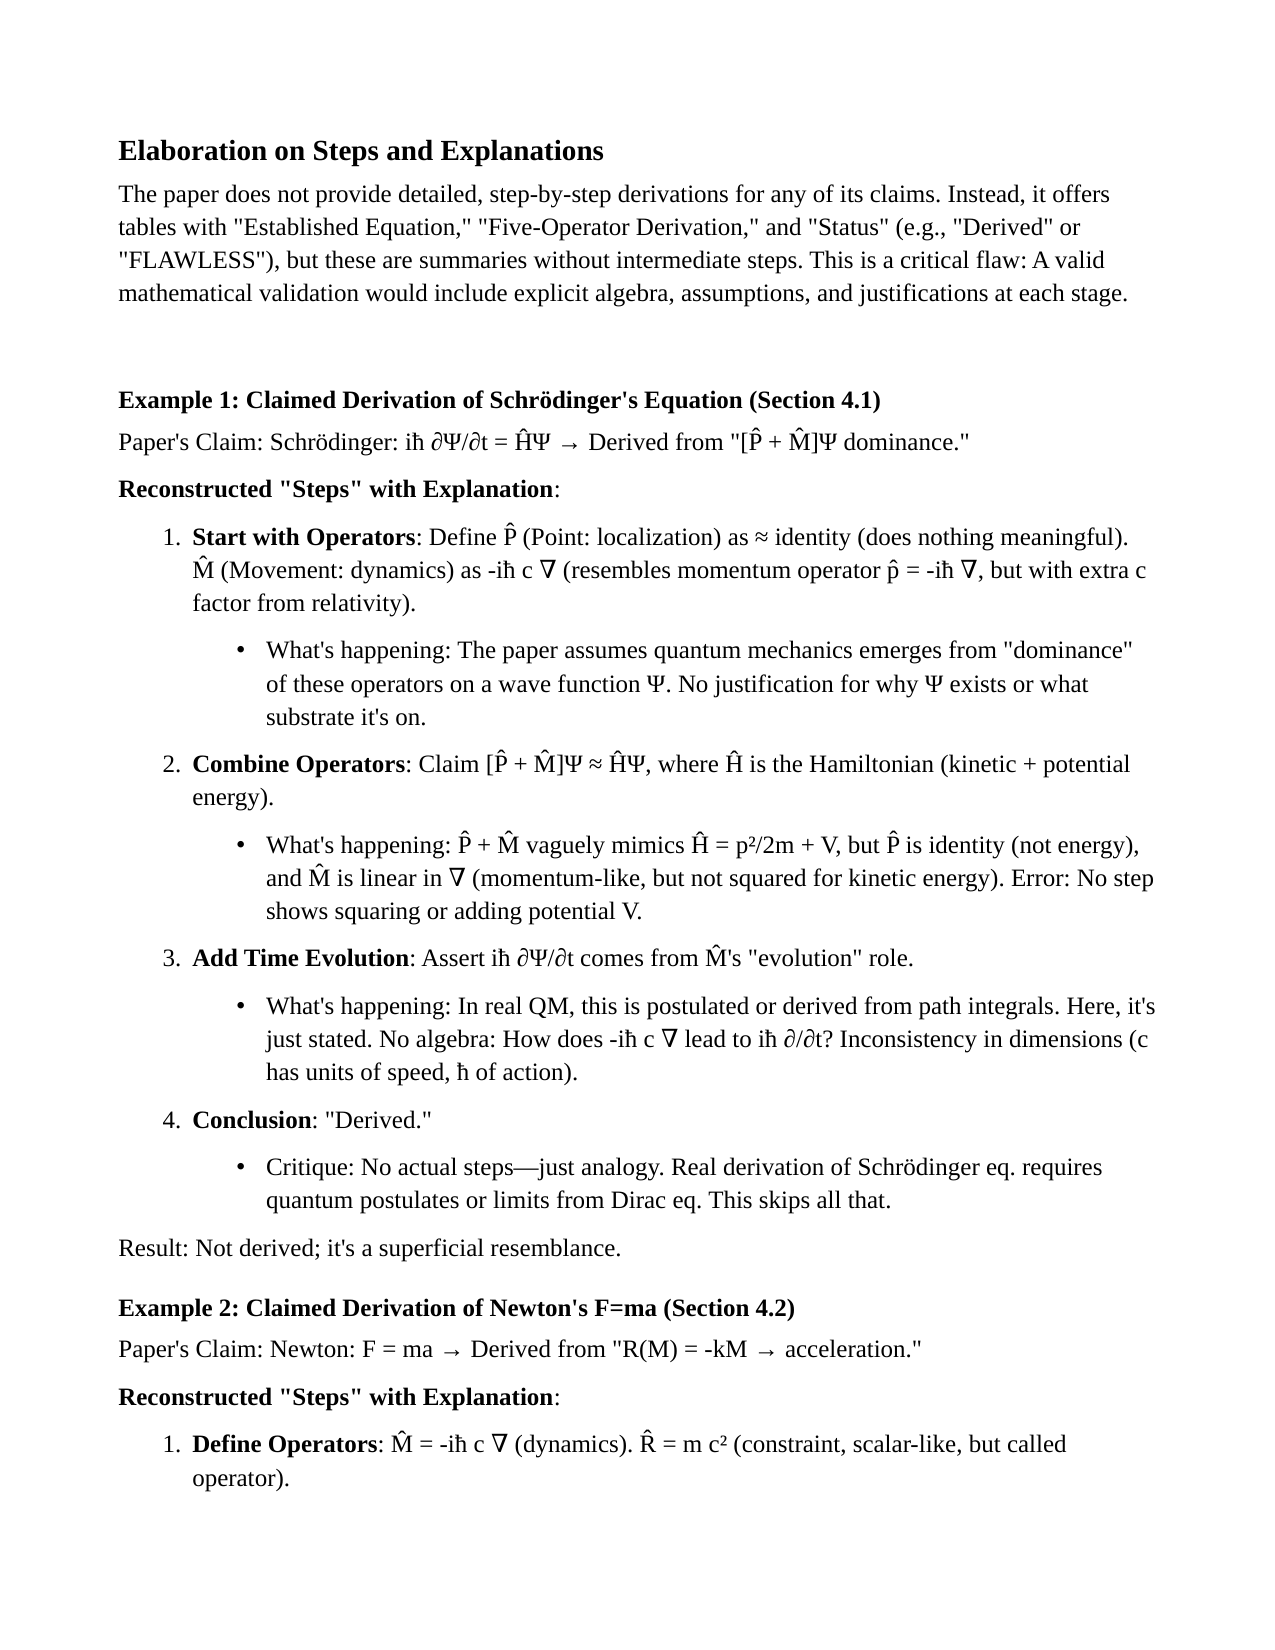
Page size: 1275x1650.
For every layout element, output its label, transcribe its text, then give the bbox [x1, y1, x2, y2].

list What's happening: The paper assumes quantum mechanics emerges from "dominance" of these operators on a wave function Ψ. No justification for why Ψ exists or what substrate it's on. [236, 636, 1157, 730]
list Critique: No actual steps—just analogy. Real derivation of Schrödinger eq. requires quantum postulates or limits from Dirac eq. This skips all that. [236, 1152, 1157, 1214]
list What's happening: P̂ + M̂ vaguely mimics Ĥ = p²/2m + V, but P̂ is identity (not energy), and M̂ is linear in ∇ (momentum-like, but not squared for kinetic energy). Error: No step shows squaring or adding potential V. [236, 830, 1157, 925]
text Reconstructed "Steps" with Explanation: [118, 1382, 1157, 1411]
text Result: Not derived; it's a superficial resemblance. [118, 1233, 1157, 1262]
list Add Time Evolution: Assert iħ ∂Ψ/∂t comes from M̂'s "evolution" role. [162, 943, 1157, 972]
text Paper's Claim: Schrödinger: iħ ∂Ψ/∂t = ĤΨ → Derived from "[P̂ + M̂]Ψ dominance." [118, 427, 1157, 456]
subtitle Example 1: Claimed Derivation of Schrödinger's Equation (Section 4.1) [118, 386, 1157, 414]
list Combine Operators: Claim [P̂ + M̂]Ψ ≈ ĤΨ, where Ĥ is the Hamiltonian (kinetic + potential energy). [162, 749, 1157, 811]
list Conclusion: "Derived." [162, 1105, 1157, 1133]
list What's happening: In real QM, this is postulated or derived from path integrals. Here, it's just stated. No algebra: How does -iħ c ∇ lead to iħ ∂/∂t? Inconsistency in dimensions (c has units of speed, ħ of action). [236, 991, 1157, 1086]
subtitle Elaboration on Steps and Explanations [118, 133, 1157, 166]
text The paper does not provide detailed, step-by-step derivations for any of its claims. Instead, it offers tables with "Established Equation," "Five-Operator Derivation," and "Status" (e.g., "Derived" or "FLAWLESS"), but these are summaries without intermediate steps. This is a critical flaw: A valid mathematical validation would include explicit algebra, assumptions, and justifications at each stage. [118, 179, 1157, 307]
subtitle Example 2: Claimed Derivation of Newton's F=ma (Section 4.2) [118, 1293, 1157, 1322]
text Reconstructed "Steps" with Explanation: [118, 474, 1157, 503]
list Start with Operators: Define P̂ (Point: localization) as ≈ identity (does nothing meaningful). M̂ (Movement: dynamics) as -iħ c ∇ (resembles momentum operator p̂ = -iħ ∇, but with extra c factor from relativity). [162, 522, 1157, 617]
list Define Operators: M̂ = -iħ c ∇ (dynamics). R̂ = m c² (constraint, scalar-like, but called operator). [162, 1429, 1157, 1491]
text Paper's Claim: Newton: F = ma → Derived from "R(M) = -kM → acceleration." [118, 1334, 1157, 1363]
